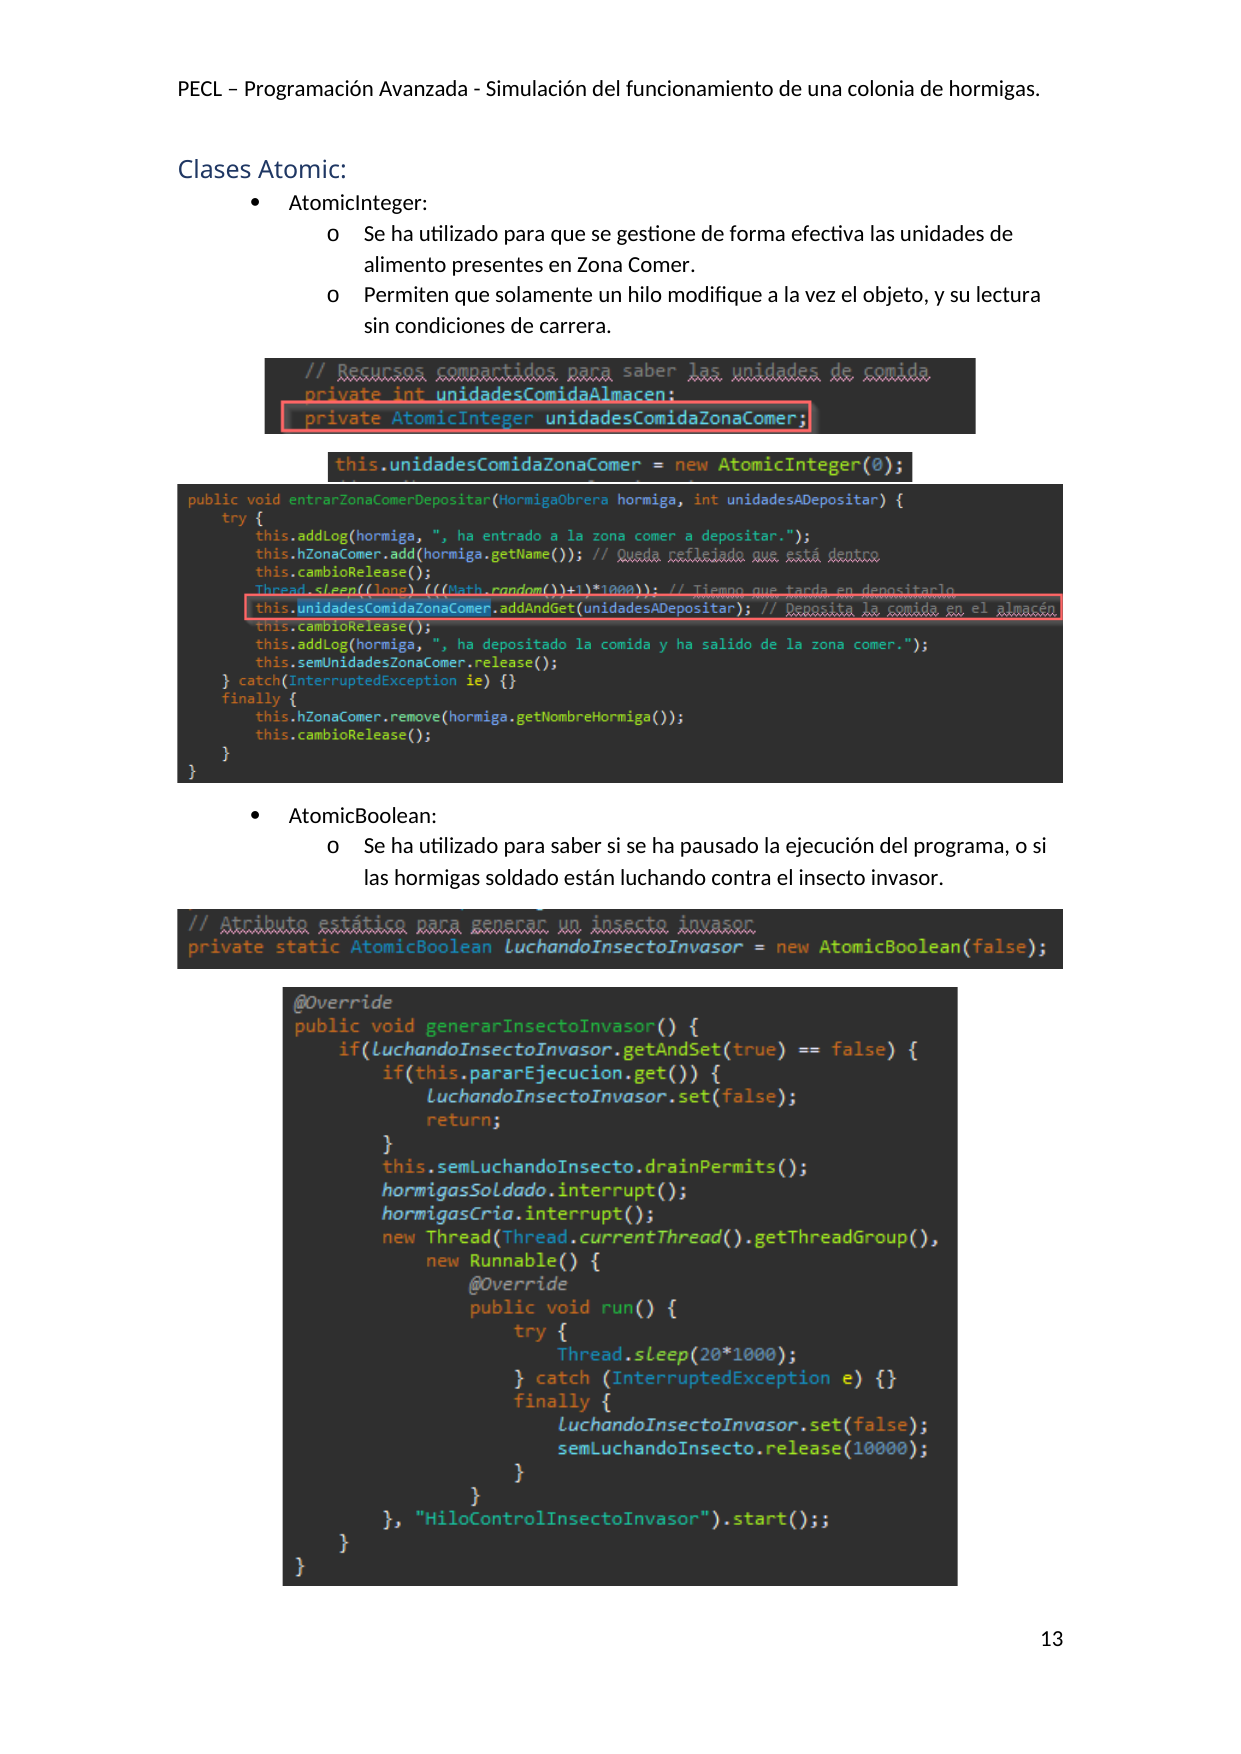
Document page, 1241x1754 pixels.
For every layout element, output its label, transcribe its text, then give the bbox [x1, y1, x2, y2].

picture [264, 358, 976, 434]
picture [177, 484, 1063, 783]
list AtomicInteger: [251, 188, 1063, 217]
list Se ha utilizado para saber si se ha pausado la ejecución del programa, o si las hormigas soldado están luchando contra el insecto invasor. [326, 831, 1063, 891]
picture [177, 909, 1063, 969]
list Se ha utilizado para que se gestione de forma efectiva las unidades de alimento presentes en Zona Comer. [326, 219, 1063, 278]
subtitle Clases Atomic: [177, 152, 1063, 186]
list AtomicBoolean: [251, 801, 1063, 829]
picture [327, 452, 913, 482]
picture [282, 987, 958, 1586]
list Permiten que solamente un hilo modifique a la vez el objeto, y su lectura sin condiciones de carrera. [326, 280, 1063, 340]
